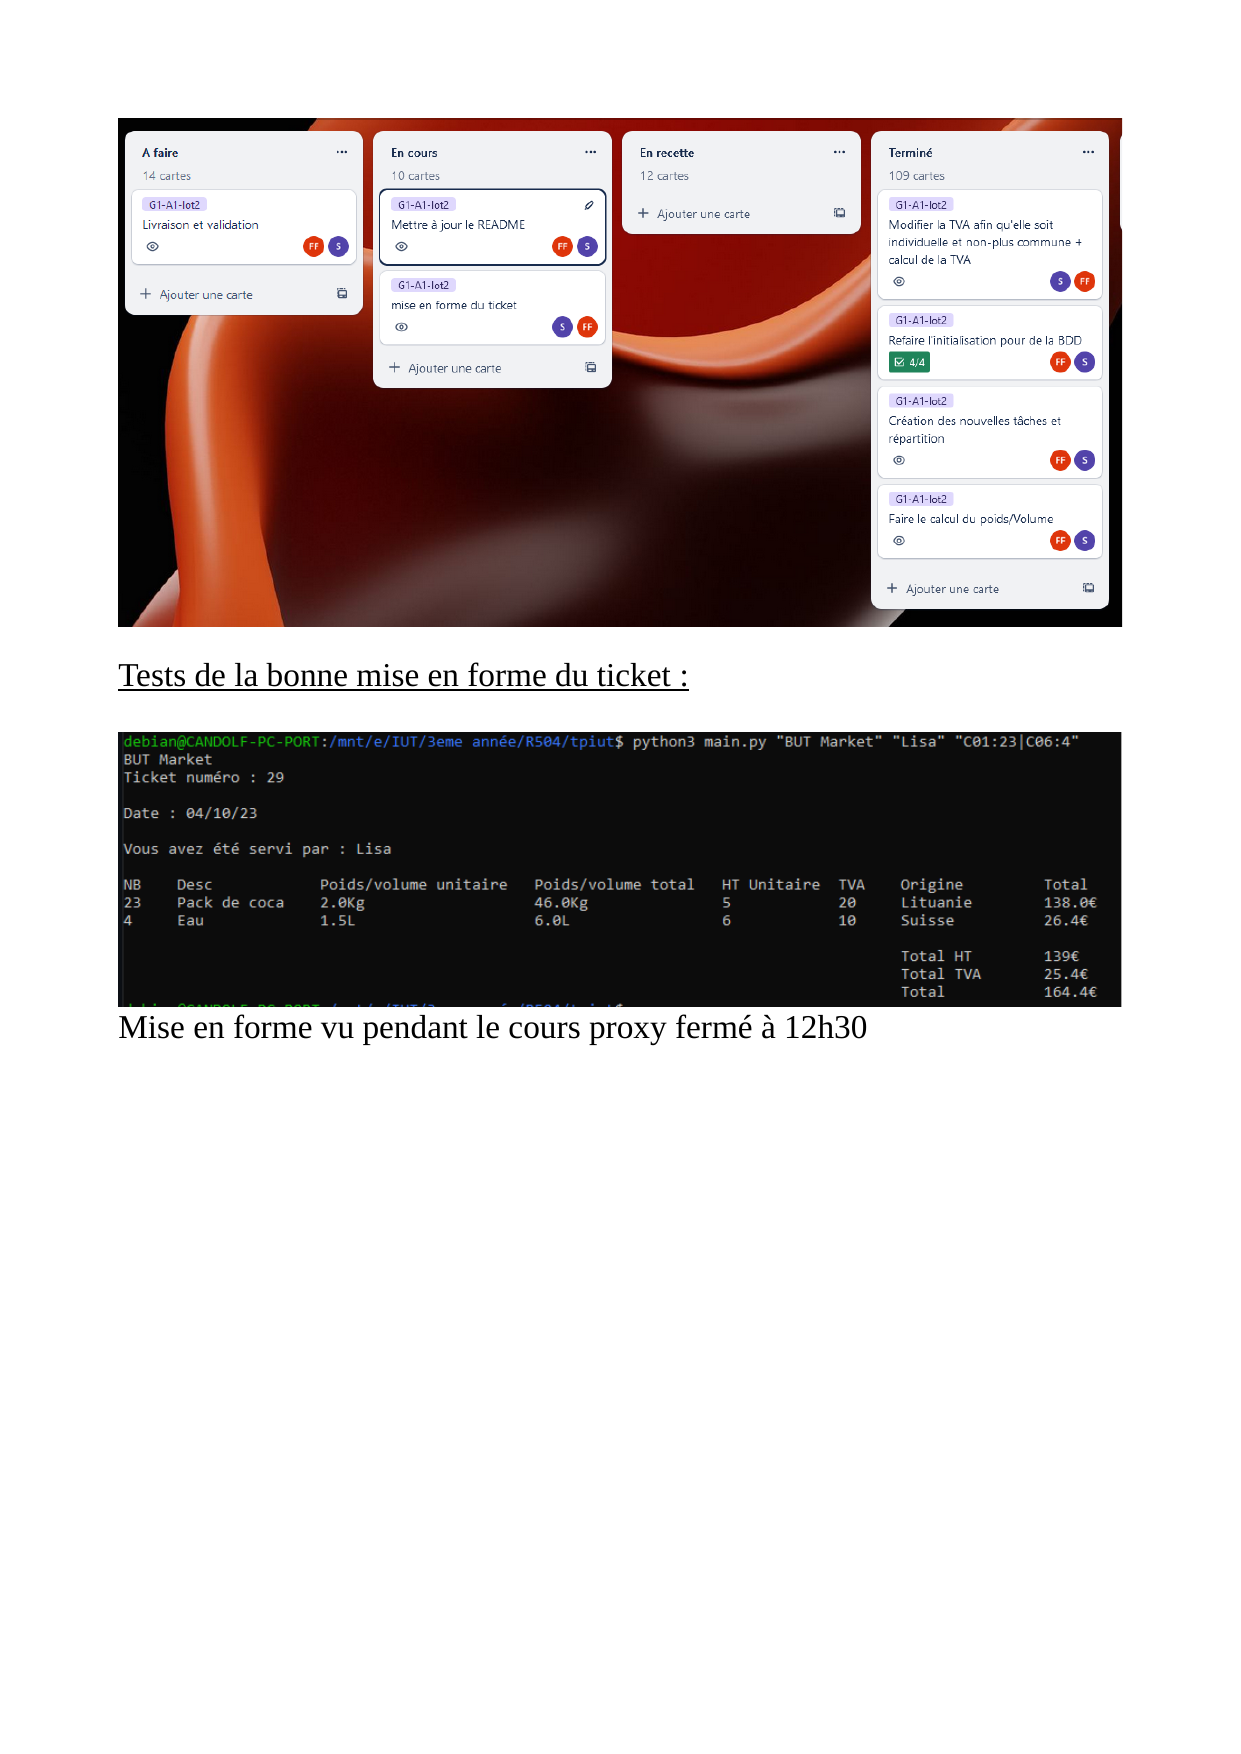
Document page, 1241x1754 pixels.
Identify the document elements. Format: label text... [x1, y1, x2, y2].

text Tests de la bonne mise en forme du ticket : [118, 655, 1122, 694]
text Mise en forme vu pendant le cours proxy fermé à 12h30 [118, 1007, 1122, 1045]
